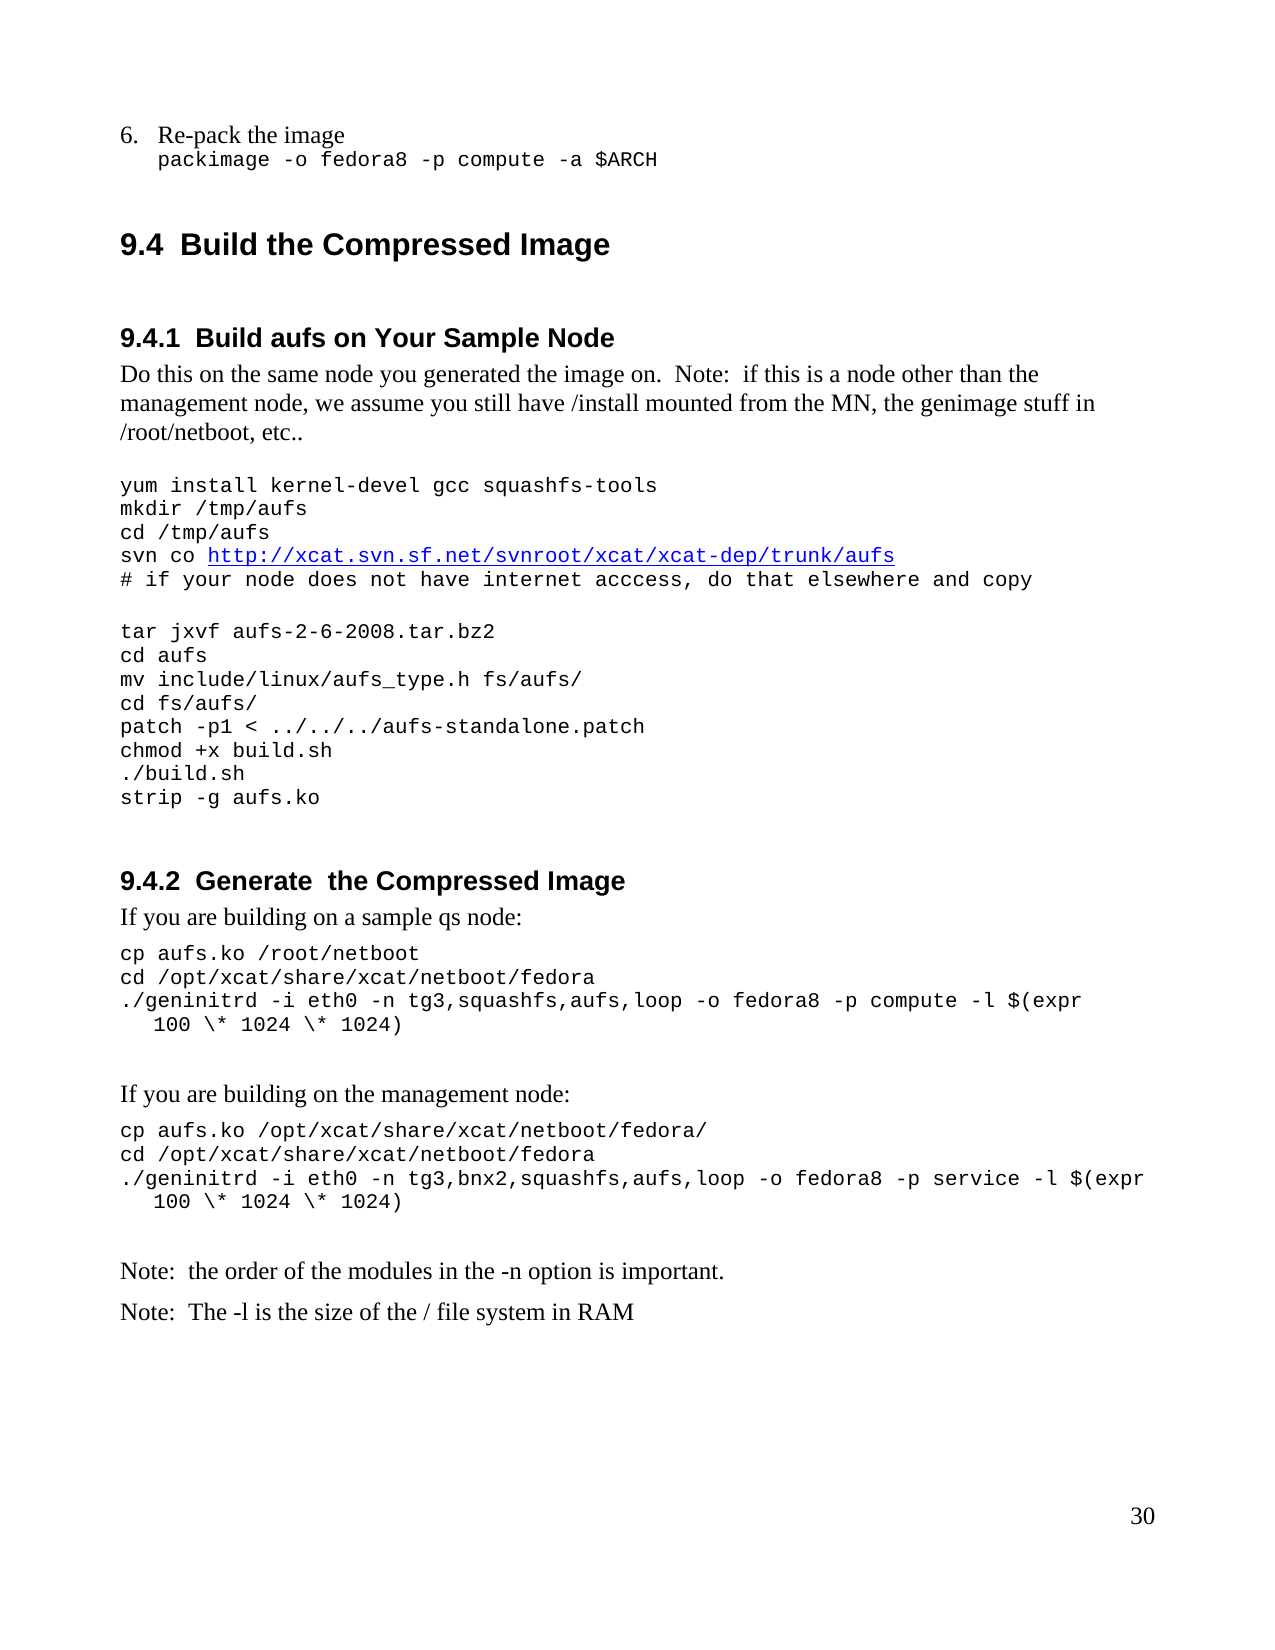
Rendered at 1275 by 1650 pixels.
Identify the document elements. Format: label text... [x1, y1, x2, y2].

text strip -g aufs.ko [120, 787, 1155, 811]
list Re-pack the image [120, 120, 1155, 149]
text packimage -o fedora8 -p compute -a $ARCH [157, 149, 1155, 172]
text cd /opt/xcat/share/xcat/netboot/fedora [120, 967, 1155, 991]
text tar jxvf aufs-2-6-2008.tar.bz2 [120, 622, 1155, 645]
text chmod +x build.sh [120, 740, 1155, 763]
text cd fs/aufs/ [120, 692, 1155, 716]
text Note: the order of the modules in the -n option is important. [120, 1256, 1155, 1285]
text If you are building on the management node: [120, 1079, 1155, 1108]
text cd /opt/xcat/share/xcat/netboot/fedora [120, 1144, 1155, 1168]
text svn co http://xcat.svn.sf.net/svnroot/xcat/xcat-dep/trunk/aufs [120, 546, 1155, 569]
text # if your node does not have internet acccess, do that elsewhere and copy [120, 569, 1155, 593]
text cd /tmp/aufs [120, 522, 1155, 546]
text Note: The -l is the size of the / file system in RAM [120, 1297, 1155, 1326]
text cd aufs [120, 645, 1155, 669]
text mkdir /tmp/aufs [120, 498, 1155, 522]
text yum install kernel-devel gcc squashfs-tools [120, 474, 1155, 498]
text ./geninitrd -i eth0 -n tg3,squashfs,aufs,loop -o fedora8 -p compute -l $(expr 100 \* 1024 \* 1024) [120, 991, 1155, 1038]
text ./build.sh [120, 763, 1155, 787]
text ./geninitrd -i eth0 -n tg3,bnx2,squashfs,aufs,loop -o fedora8 -p service -l $(expr 100 \* 1024 \* 1024) [120, 1168, 1155, 1215]
text cp aufs.ko /opt/xcat/share/xcat/netboot/fedora/ [120, 1120, 1155, 1144]
text cp aufs.ko /root/netboot [120, 943, 1155, 967]
subtitle Build the Compressed Image [120, 226, 1155, 262]
text patch -p1 < ../../../aufs-standalone.patch [120, 716, 1155, 740]
subtitle Build aufs on Your Sample Node [120, 322, 1155, 353]
text Do this on the same node you generated the image on. Note: if this is a node other than the management node, we assume you still have /install mounted from the MN, the genimage stuff in /root/netboot, etc.. [120, 359, 1155, 446]
subtitle Generate the Compressed Image [120, 864, 1155, 896]
text If you are building on a sample qs node: [120, 902, 1155, 931]
text mv include/linux/aufs_type.h fs/aufs/ [120, 669, 1155, 692]
